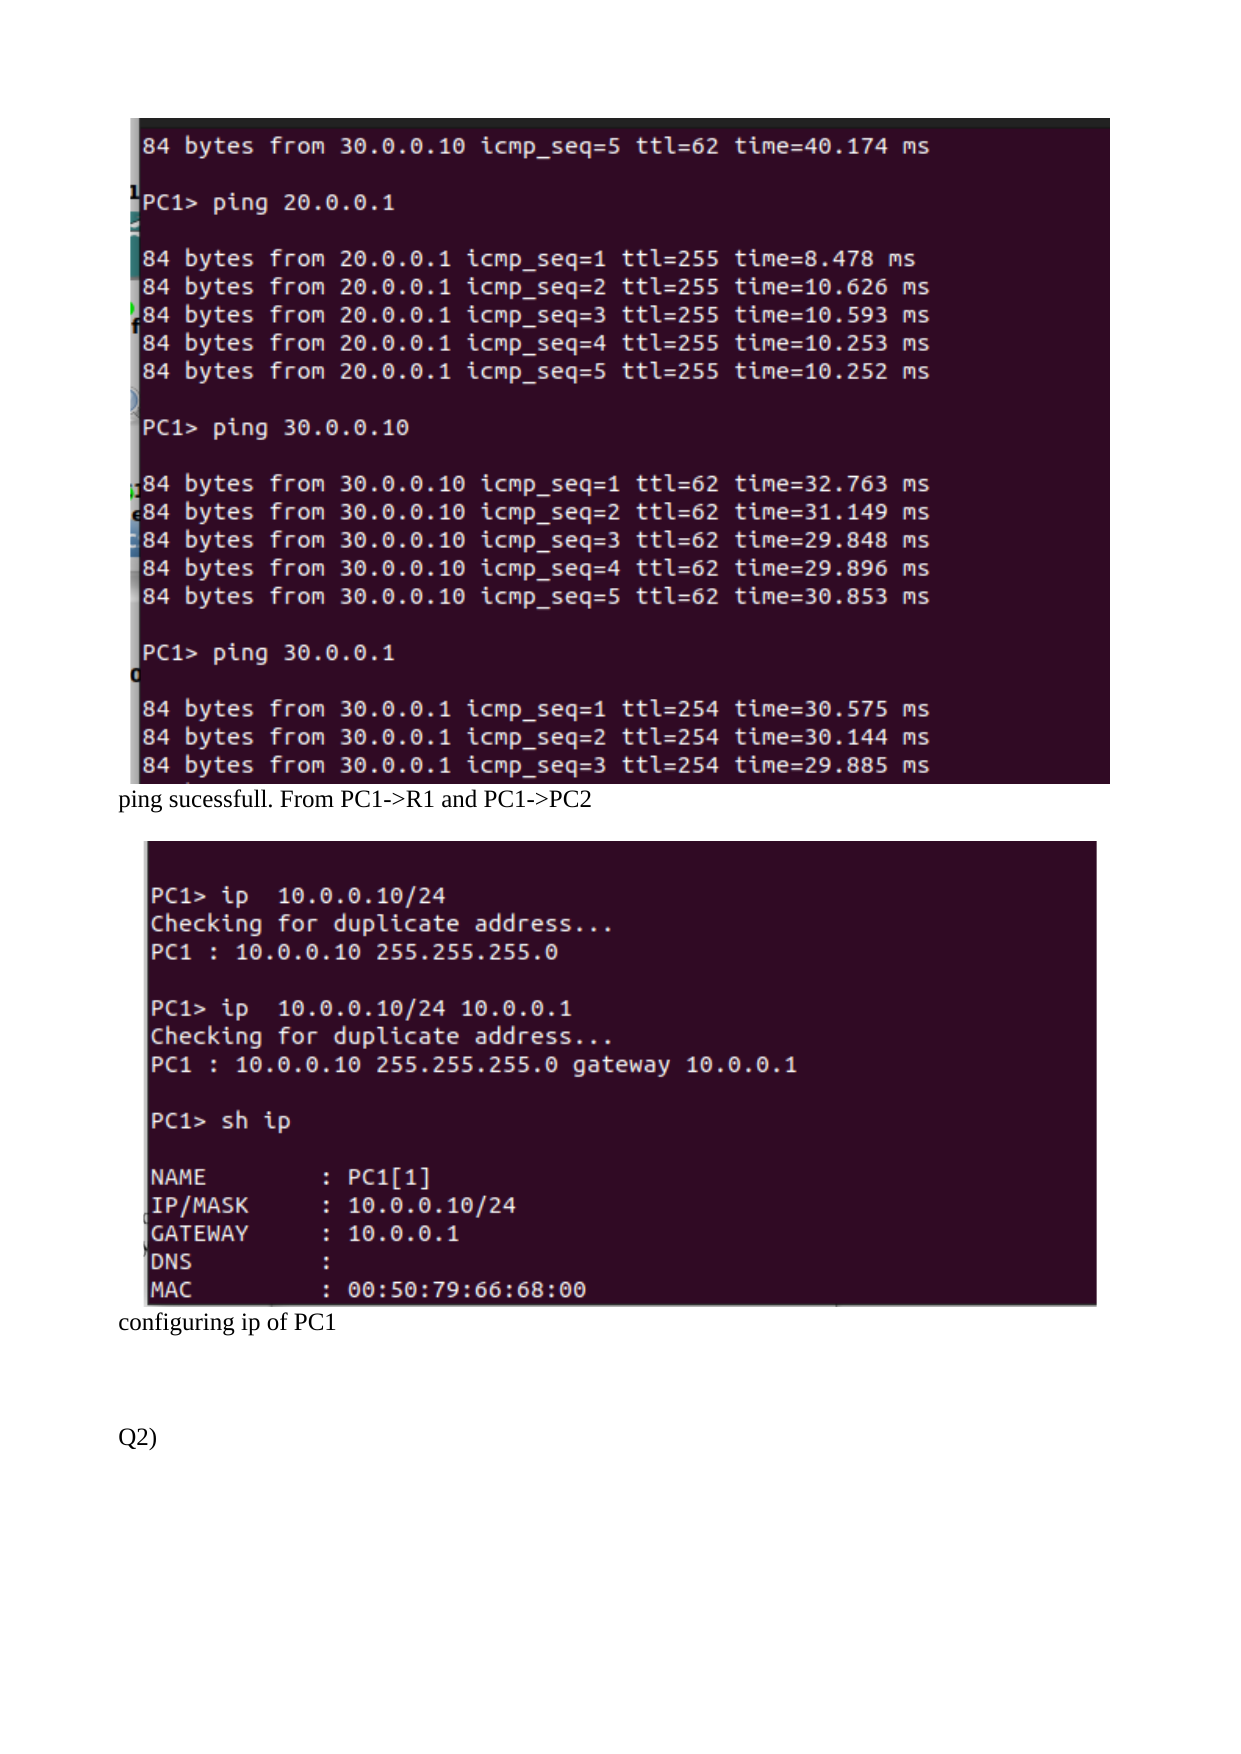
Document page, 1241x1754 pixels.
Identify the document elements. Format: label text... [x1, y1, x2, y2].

text Q2) [118, 1422, 1122, 1451]
text configuring ip of PC1 [118, 841, 1122, 1336]
picture [130, 118, 1110, 784]
text ping sucessfull. From PC1->R1 and PC1->PC2 [118, 118, 1122, 812]
picture [143, 841, 1097, 1307]
